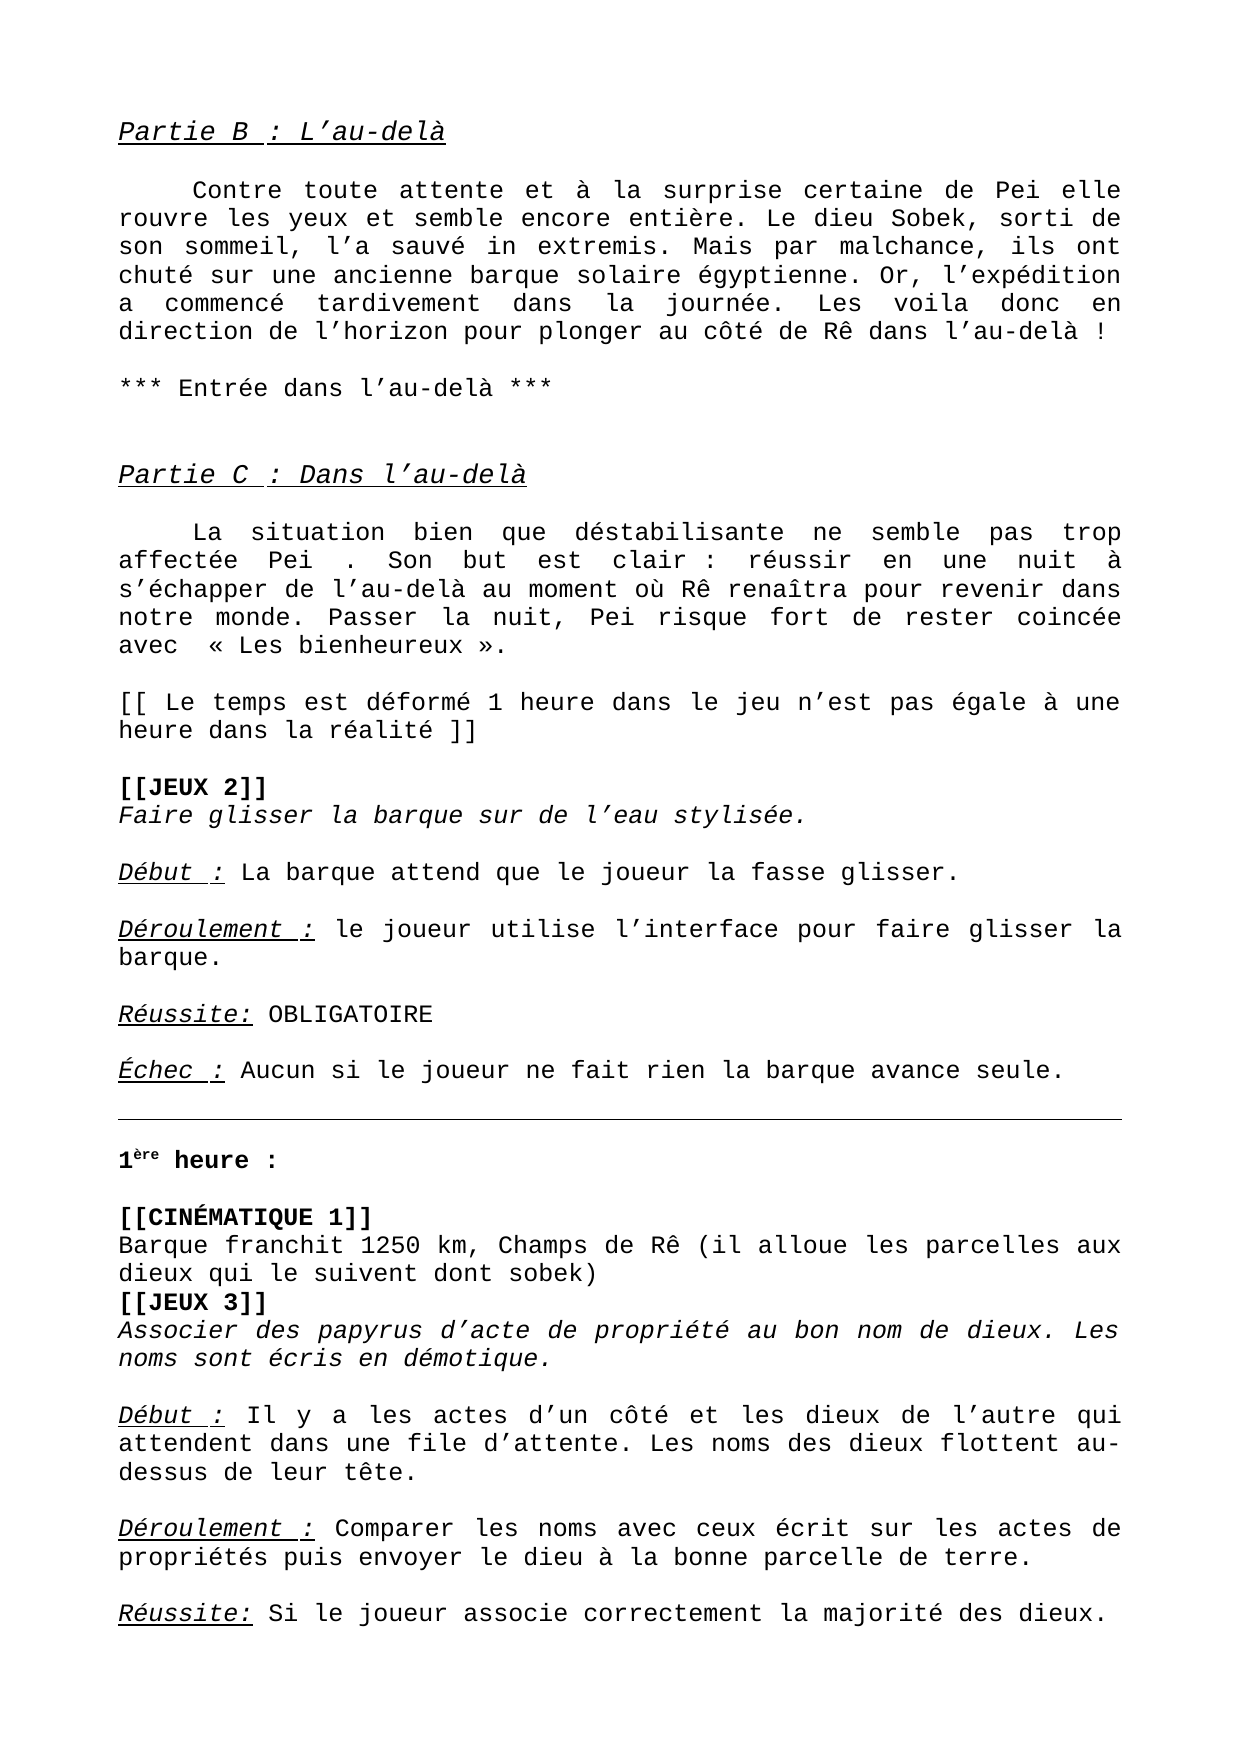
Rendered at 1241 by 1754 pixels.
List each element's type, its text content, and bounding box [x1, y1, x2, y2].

text Partie C : Dans l’au-delà [118, 461, 1122, 491]
text Faire glisser la barque sur de l’eau stylisée. [118, 803, 1122, 831]
text *** Entrée dans l’au-delà *** [118, 376, 1122, 404]
text Contre toute attente et à la surprise certaine de Pei elle rouvre les yeux et semble encore entière. Le dieu Sobek, sorti de son sommeil, l’a sauvé in extremis. Mais par malchance, ils ont chuté sur une ancienne barque solaire égyptienne. Or, l’expédition a commencé tardivement dans la journée. Les voila donc en direction de l’horizon pour plonger au côté de Rê dans l’au-delà ! [118, 177, 1122, 347]
text Déroulement : Comparer les noms avec ceux écrit sur les actes de propriétés puis envoyer le dieu à la bonne parcelle de terre. [118, 1516, 1122, 1572]
text [[JEUX 3]] [118, 1289, 1122, 1317]
text [[JEUX 2]] [118, 774, 1122, 803]
text Associer des papyrus d’acte de propriété au bon nom de dieux. Les noms sont écris en démotique. [118, 1317, 1122, 1374]
text Barque franchit 1250 km, Champs de Rê (il alloue les parcelles aux dieux qui le suivent dont sobek) [118, 1232, 1122, 1289]
text Réussite: Si le joueur associe correctement la majorité des dieux. [118, 1601, 1122, 1629]
text Début : La barque attend que le joueur la fasse glisser. [118, 859, 1122, 888]
text [[CINÉMATIQUE 1]] [118, 1204, 1122, 1232]
text [[ Le temps est déformé 1 heure dans le jeu n’est pas égale à une heure dans la réalité ]] [118, 689, 1122, 746]
text Déroulement : le joueur utilise l’interface pour faire glisser la barque. [118, 916, 1122, 973]
text Partie B : L’au-delà [118, 118, 1122, 149]
text Échec : Aucun si le joueur ne fait rien la barque avance seule. [118, 1058, 1122, 1086]
text Début : Il y a les actes d’un côté et les dieux de l’autre qui attendent dans une file d’attente. Les noms des dieux flottent au-dessus de leur tête. [118, 1402, 1122, 1487]
text La situation bien que déstabilisante ne semble pas trop affectée Pei . Son but est clair : réussir en une nuit à s’échapper de l’au-delà au moment où Rê renaîtra pour revenir dans notre monde. Passer la nuit, Pei risque fort de rester coincée avec « Les bienheureux ». [118, 519, 1122, 661]
text Réussite: OBLIGATOIRE [118, 1001, 1122, 1029]
text 1ère heure : [118, 1147, 1122, 1176]
